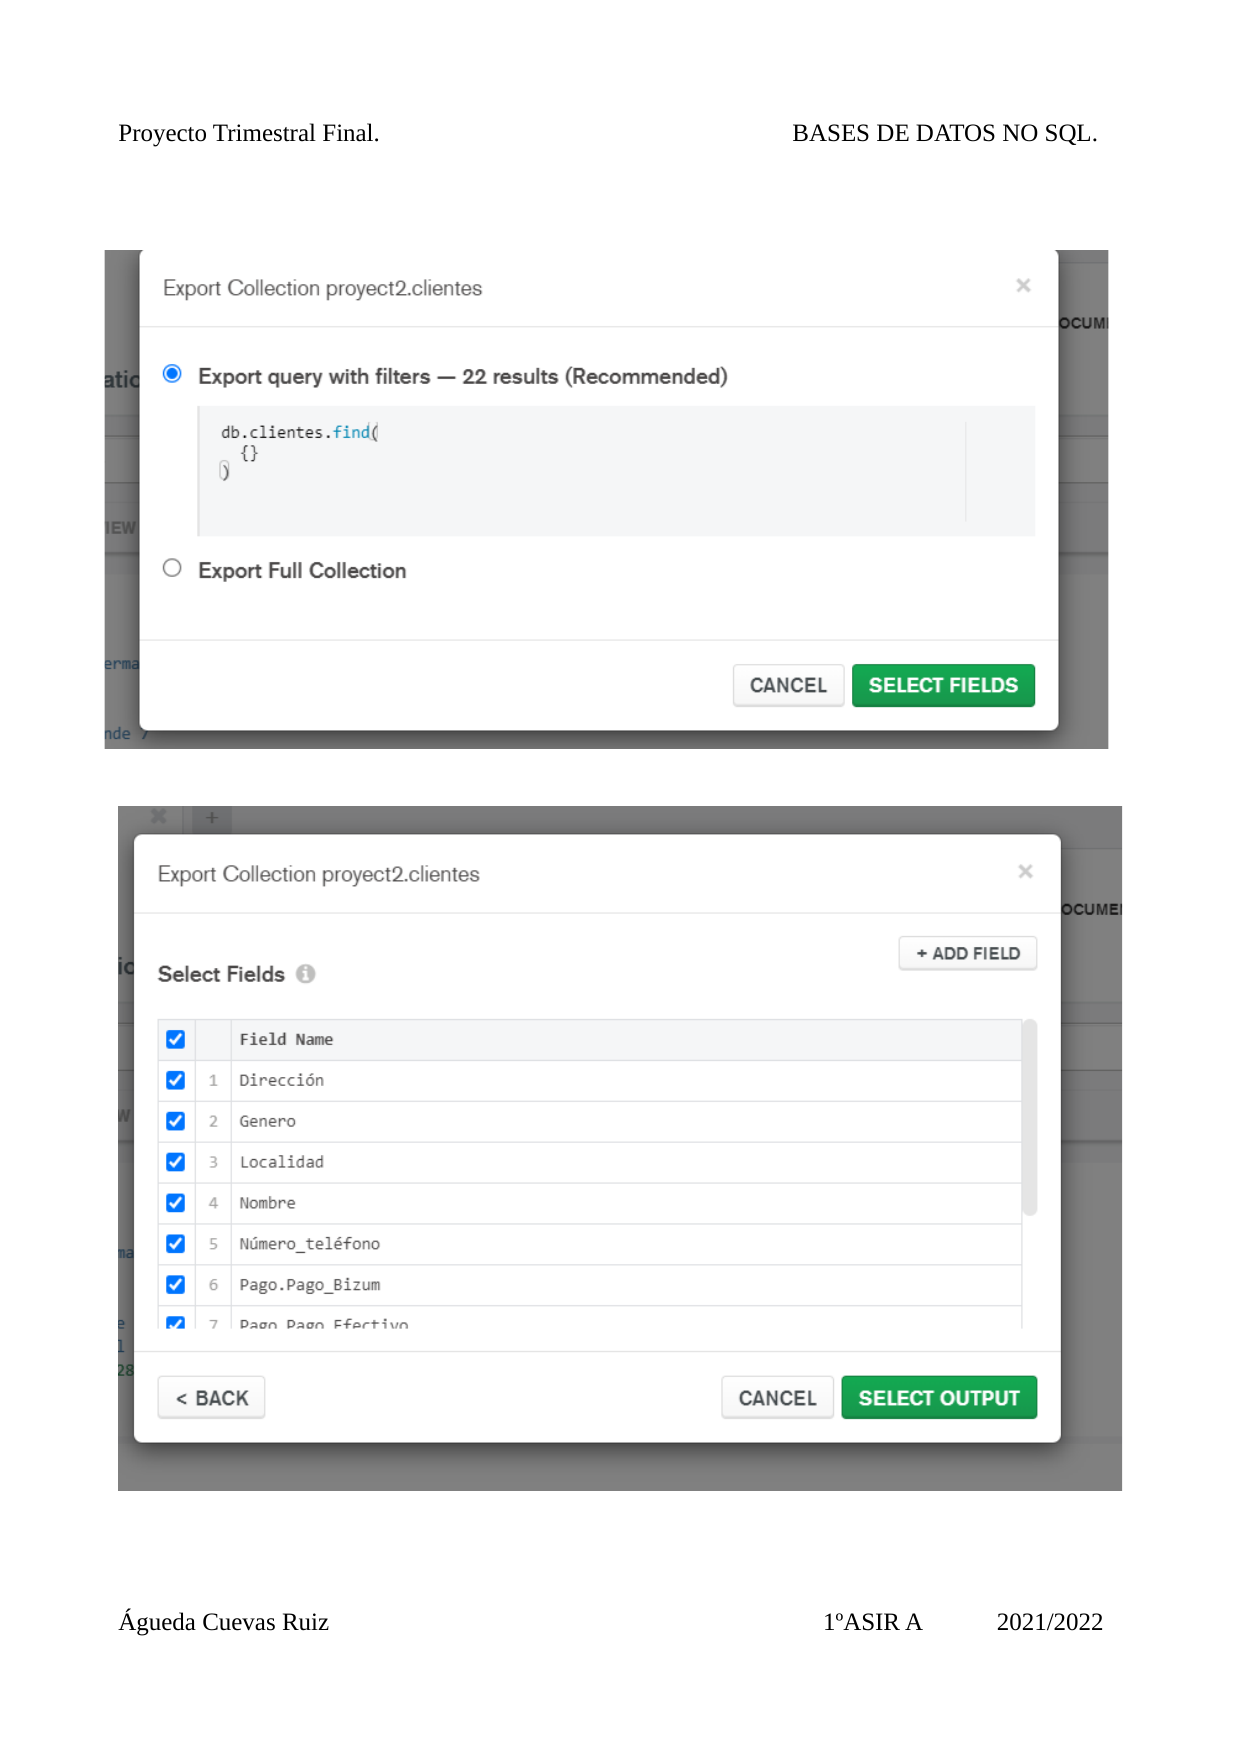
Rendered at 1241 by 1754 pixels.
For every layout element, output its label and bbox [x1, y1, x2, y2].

picture [104, 250, 1109, 749]
picture [118, 806, 1123, 1491]
